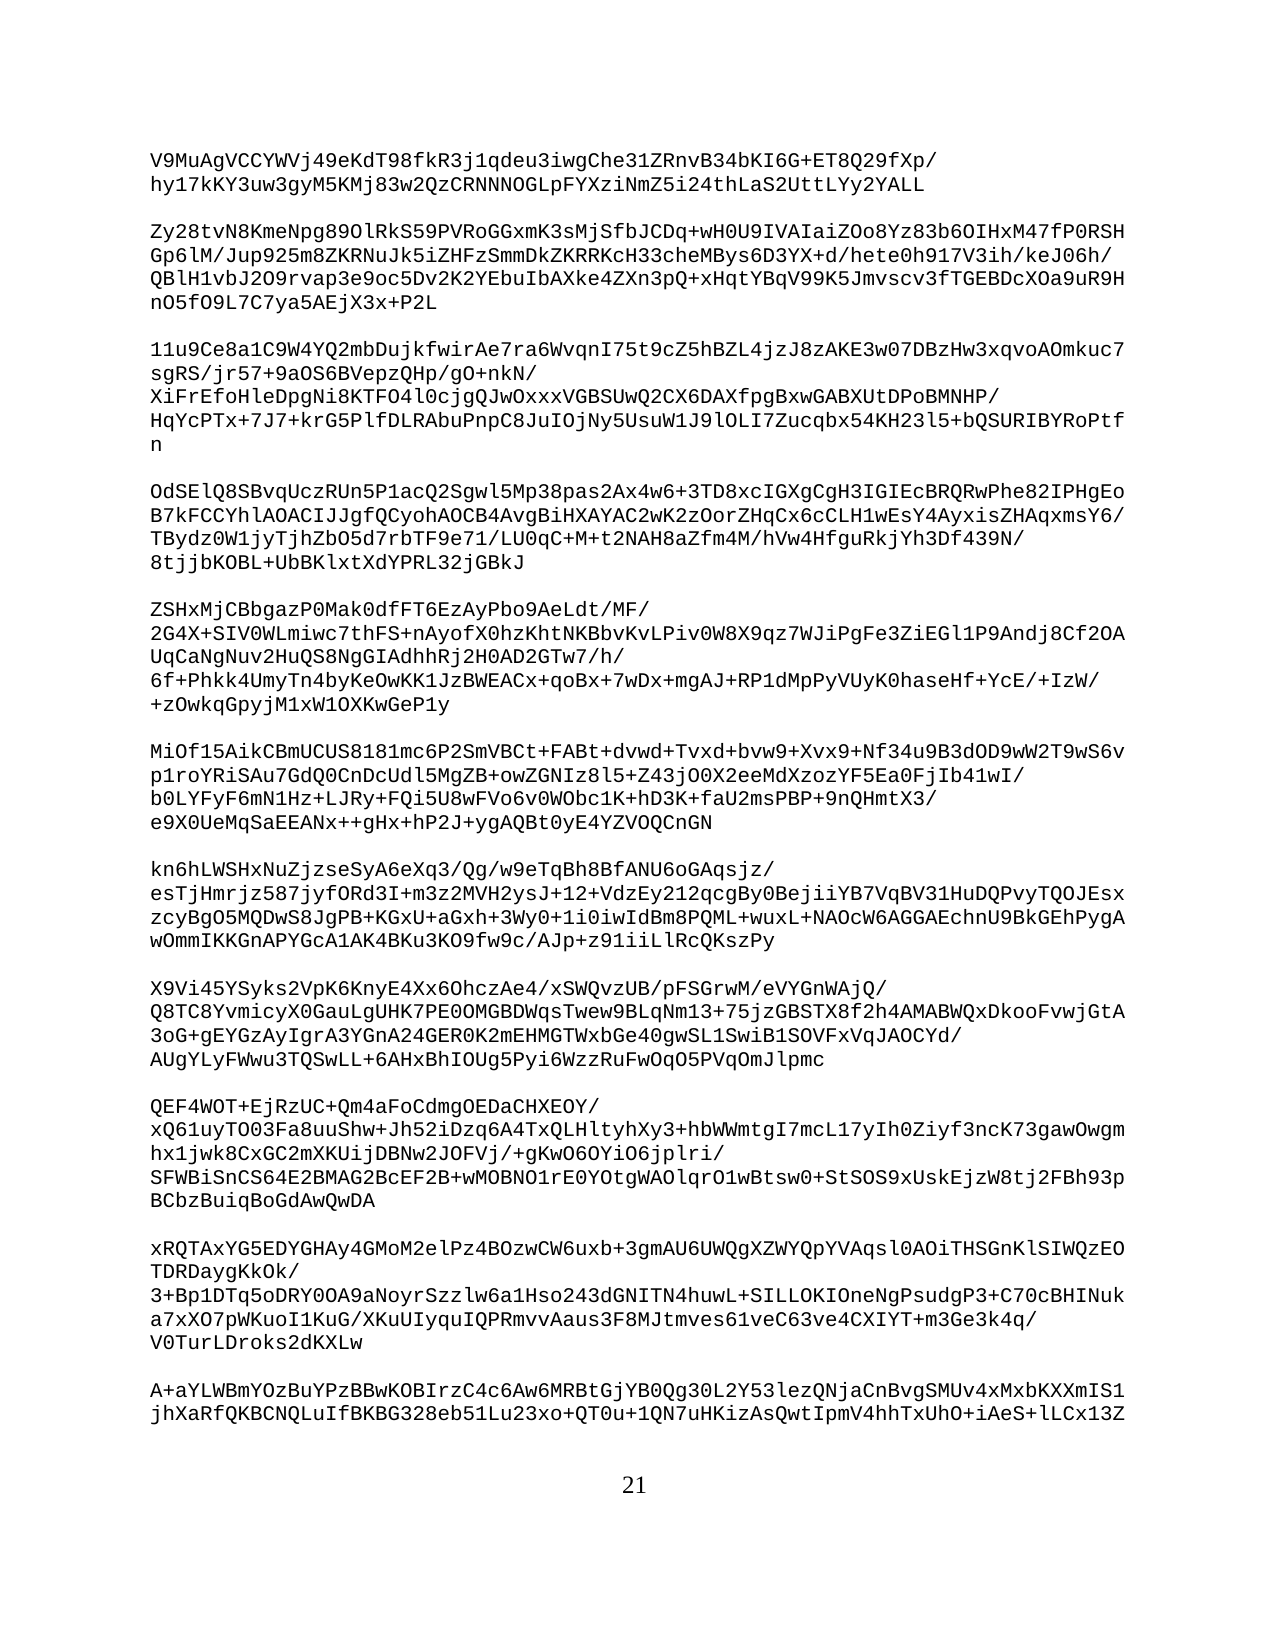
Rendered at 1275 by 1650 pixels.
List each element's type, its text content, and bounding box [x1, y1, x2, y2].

text ZSHxMjCBbgazP0Mak0dfFT6EzAyPbo9AeLdt/MF/2G4X+SIV0WLmiwc7thFS+nAyofX0hzKhtNKBbvKvLPiv0W8X9qz7WJiPgFe3ZiEGl1P9Andj8Cf2OAUqCaNgNuv2HuQS8NgGIAdhhRj2H0AD2GTw7/h/6f+Phkk4UmyTn4byKeOwKK1JzBWEACx+qoBx+7wDx+mgAJ+RP1dMpPyVUyK0haseHf+YcE/+IzW/+zOwkqGpyjM1xW1OXKwGeP1y [150, 599, 1125, 717]
text X9Vi45YSyks2VpK6KnyE4Xx6OhczAe4/xSWQvzUB/pFSGrwM/eVYGnWAjQ/Q8TC8YvmicyX0GauLgUHK7PE0OMGBDWqsTwew9BLqNm13+75jzGBSTX8f2h4AMABWQxDkooFvwjGtA3oG+gEYGzAyIgrA3YGnA24GER0K2mEHMGTWxbGe40gwSL1SwiB1SOVFxVqJAOCYd/AUgYLyFWwu3TQSwLL+6AHxBhIOUg5Pyi6WzzRuFwOqO5PVqOmJlpmc [150, 978, 1125, 1072]
text QEF4WOT+EjRzUC+Qm4aFoCdmgOEDaCHXEOY/xQ61uyTO03Fa8uuShw+Jh52iDzq6A4TxQLHltyhXy3+hbWWmtgI7mcL17yIh0Ziyf3ncK73gawOwgmhx1jwk8CxGC2mXKUijDBNw2JOFVj/+gKwO6OYiO6jplri/SFWBiSnCS64E2BMAG2BcEF2B+wMOBNO1rE0YOtgWAOlqrO1wBtsw0+StSOS9xUskEjzW8tj2FBh93pBCbzBuiqBoGdAwQwDA [150, 1096, 1125, 1214]
text V9MuAgVCCYWVj49eKdT98fkR3j1qdeu3iwgChe31ZRnvB34bKI6G+ET8Q29fXp/hy17kKY3uw3gyM5KMj83w2QzCRNNNOGLpFYXziNmZ5i24thLaS2UttLYy2YALL [150, 150, 1125, 197]
text OdSElQ8SBvqUczRUn5P1acQ2Sgwl5Mp38pas2Ax4w6+3TD8xcIGXgCgH3IGIEcBRQRwPhe82IPHgEoB7kFCCYhlAOACIJJgfQCyohAOCB4AvgBiHXAYAC2wK2zOorZHqCx6cCLH1wEsY4AyxisZHAqxmsY6/TBydz0W1jyTjhZbO5d7rbTF9e71/LU0qC+M+t2NAH8aZfm4M/hVw4HfguRkjYh3Df439N/8tjjbKOBL+UbBKlxtXdYPRL32jGBkJ [150, 481, 1125, 576]
text Zy28tvN8KmeNpg89OlRkS59PVRoGGxmK3sMjSfbJCDq+wH0U9IVAIaiZOo8Yz83b6OIHxM47fP0RSHGp6lM/Jup925m8ZKRNuJk5iZHFzSmmDkZKRRKcH33cheMBys6D3YX+d/hete0h917V3ih/keJ06h/QBlH1vbJ2O9rvap3e9oc5Dv2K2YEbuIbAXke4ZXn3pQ+xHqtYBqV99K5Jmvscv3fTGEBDcXOa9uR9HnO5fO9L7C7ya5AEjX3x+P2L [150, 221, 1125, 316]
text A+aYLWBmYOzBuYPzBBwKOBIrzC4c6Aw6MRBtGjYB0Qg30L2Y53lezQNjaCnBvgSMUv4xMxbKXXmIS1jhXaRfQKBCNQLuIfBKBG328eb51Lu23xo+QT0u+1QN7uHKizAsQwtIpmV4hhTxUhO+iAeS+lLCx13Z [150, 1379, 1125, 1427]
text 11u9Ce8a1C9W4YQ2mbDujkfwirAe7ra6WvqnI75t9cZ5hBZL4jzJ8zAKE3w07DBzHw3xqvoAOmkuc7sgRS/jr57+9aOS6BVepzQHp/gO+nkN/XiFrEfoHleDpgNi8KTFO4l0cjgQJwOxxxVGBSUwQ2CX6DAXfpgBxwGABXUtDPoBMNHP/HqYcPTx+7J7+krG5PlfDLRAbuPnpC8JuIOjNy5UsuW1J9lOLI7Zucqbx54KH23l5+bQSURIBYRoPtfn [150, 339, 1125, 457]
text kn6hLWSHxNuZjzseSyA6eXq3/Qg/w9eTqBh8BfANU6oGAqsjz/esTjHmrjz587jyfORd3I+m3z2MVH2ysJ+12+VdzEy212qcgBy0BejiiYB7VqBV31HuDQPvyTQOJEsxzcyBgO5MQDwS8JgPB+KGxU+aGxh+3Wy0+1i0iwIdBm8PQML+wuxL+NAOcW6AGGAEchnU9BkGEhPygAwOmmIKKGnAPYGcA1AK4BKu3KO9fw9c/AJp+z91iiLlRcQKszPy [150, 859, 1125, 954]
text MiOf15AikCBmUCUS8181mc6P2SmVBCt+FABt+dvwd+Tvxd+bvw9+Xvx9+Nf34u9B3dOD9wW2T9wS6vp1roYRiSAu7GdQ0CnDcUdl5MgZB+owZGNIz8l5+Z43jO0X2eeMdXzozYF5Ea0FjIb41wI/b0LYFyF6mN1Hz+LJRy+FQi5U8wFVo6v0WObc1K+hD3K+faU2msPBP+9nQHmtX3/e9X0UeMqSaEEANx++gHx+hP2J+ygAQBt0yE4YZVOQCnGN [150, 741, 1125, 836]
text xRQTAxYG5EDYGHAy4GMoM2elPz4BOzwCW6uxb+3gmAU6UWQgXZWYQpYVAqsl0AOiTHSGnKlSIWQzEOTDRDaygKkOk/3+Bp1DTq5oDRY0OA9aNoyrSzzlw6a1Hso243dGNITN4huwL+SILLOKIOneNgPsudgP3+C70cBHINuka7xXO7pWKuoI1KuG/XKuUIyquIQPRmvvAaus3F8MJtmves61veC63ve4CXIYT+m3Ge3k4q/V0TurLDroks2dKXLw [150, 1238, 1125, 1356]
